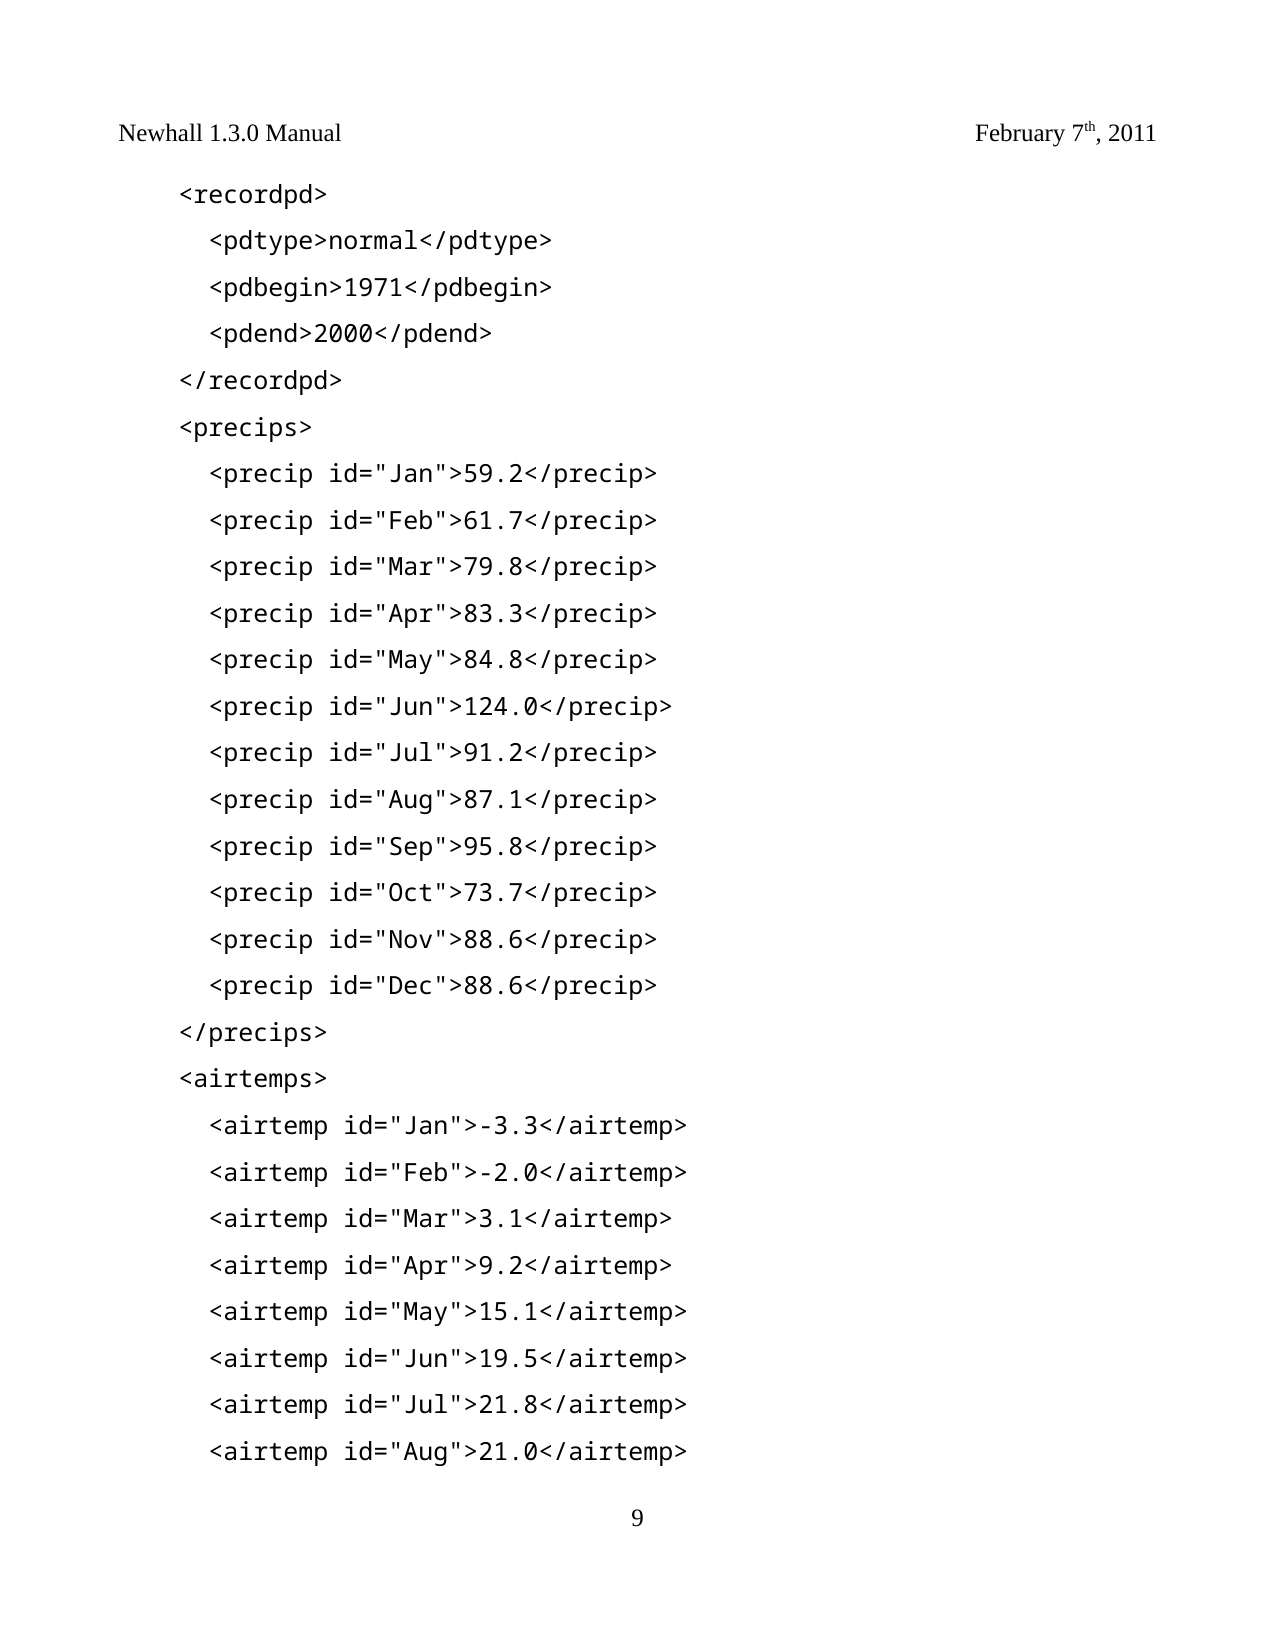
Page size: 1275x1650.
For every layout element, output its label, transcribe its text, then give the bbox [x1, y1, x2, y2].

text <airtemp id="Jan">-3.3</airtemp> [118, 1108, 1157, 1142]
text <precip id="Mar">79.8</precip> [118, 549, 1157, 583]
text <airtemp id="Jul">21.8</airtemp> [118, 1387, 1157, 1421]
text <precip id="Jun">124.0</precip> [118, 688, 1157, 723]
text <precip id="May">84.8</precip> [118, 642, 1157, 676]
text <airtemp id="Jun">19.5</airtemp> [118, 1340, 1157, 1374]
text <precip id="Oct">73.7</precip> [118, 875, 1157, 909]
text <precip id="Nov">88.6</precip> [118, 921, 1157, 955]
text </recordpd> [118, 363, 1157, 397]
text <airtemps> [118, 1061, 1157, 1095]
text <airtemp id="Aug">21.0</airtemp> [118, 1433, 1157, 1468]
text <airtemp id="Mar">3.1</airtemp> [118, 1201, 1157, 1235]
text <precip id="Apr">83.3</precip> [118, 595, 1157, 629]
text <airtemp id="Feb">-2.0</airtemp> [118, 1154, 1157, 1188]
text <airtemp id="Apr">9.2</airtemp> [118, 1247, 1157, 1281]
text <precip id="Dec">88.6</precip> [118, 968, 1157, 1002]
text </precips> [118, 1014, 1157, 1048]
text <precip id="Jan">59.2</precip> [118, 456, 1157, 490]
text <recordpd> [118, 176, 1157, 210]
text <precip id="Feb">61.7</precip> [118, 502, 1157, 536]
text <precip id="Jul">91.2</precip> [118, 735, 1157, 769]
text <pdtype>normal</pdtype> [118, 223, 1157, 257]
text <pdbegin>1971</pdbegin> [118, 269, 1157, 303]
text <precip id="Sep">95.8</precip> [118, 828, 1157, 862]
text <precip id="Aug">87.1</precip> [118, 782, 1157, 816]
text <airtemp id="May">15.1</airtemp> [118, 1294, 1157, 1328]
text <pdend>2000</pdend> [118, 316, 1157, 350]
text <precips> [118, 409, 1157, 443]
